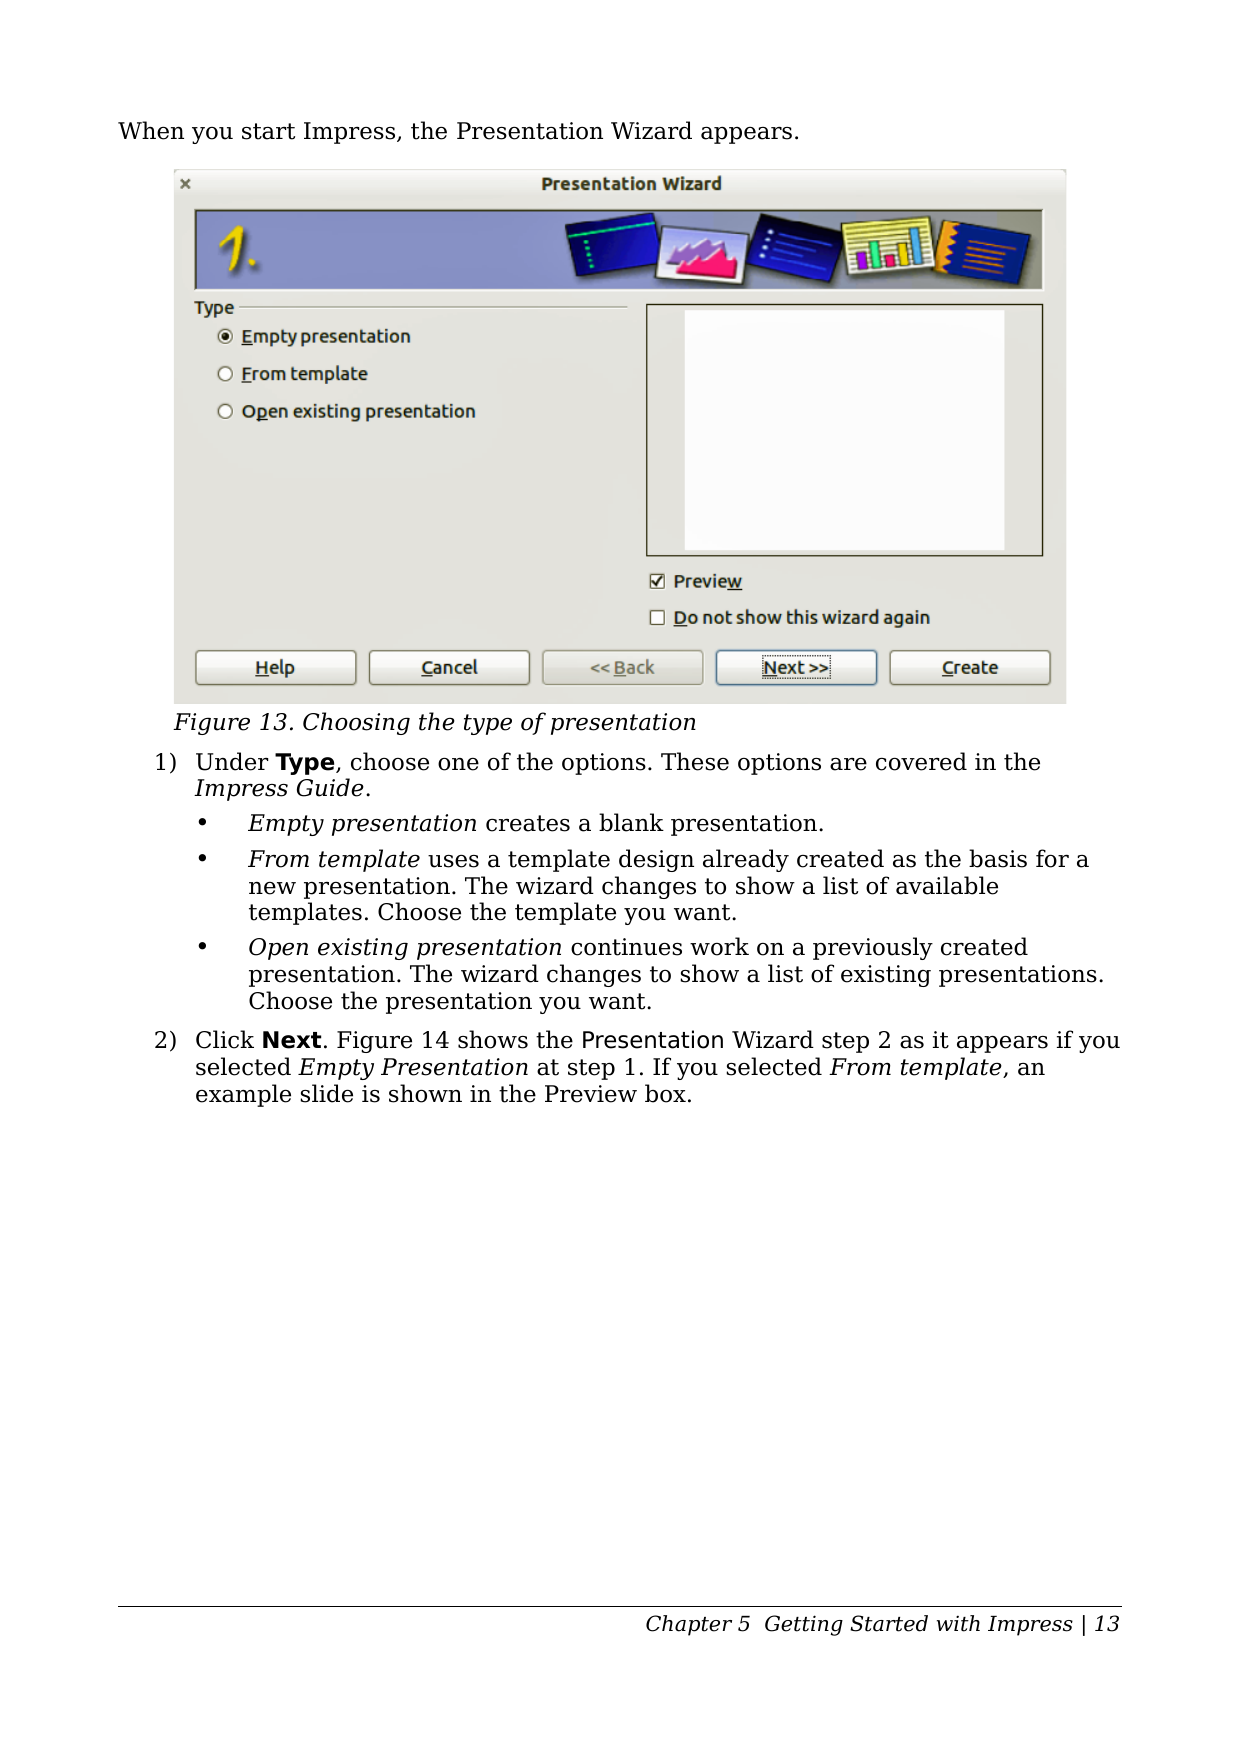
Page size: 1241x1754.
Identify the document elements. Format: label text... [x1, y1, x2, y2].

list Click Next. Figure 14 shows the Presentation Wizard step 2 as it appears if you selected Empty Presentation at step 1. If you selected From template, an example slide is shown in the Preview box. [177, 1027, 1122, 1107]
text When you start Impress, the Presentation Wizard appears. [118, 118, 1122, 145]
list Open existing presentation continues work on a previously created presentation. The wizard changes to show a list of existing presentations. Choose the presentation you want. [195, 932, 1122, 1015]
list Under Type, choose one of the options. These options are covered in the Impress Guide. [177, 749, 1122, 802]
list From template uses a template design already created as the basis for a new presentation. The wizard changes to show a list of available templates. Choose the template you want. [195, 844, 1122, 926]
picture [173, 169, 1067, 704]
list Empty presentation creates a blank presentation. [195, 808, 1122, 837]
text Figure 13. Choosing the type of presentation [174, 709, 1066, 736]
